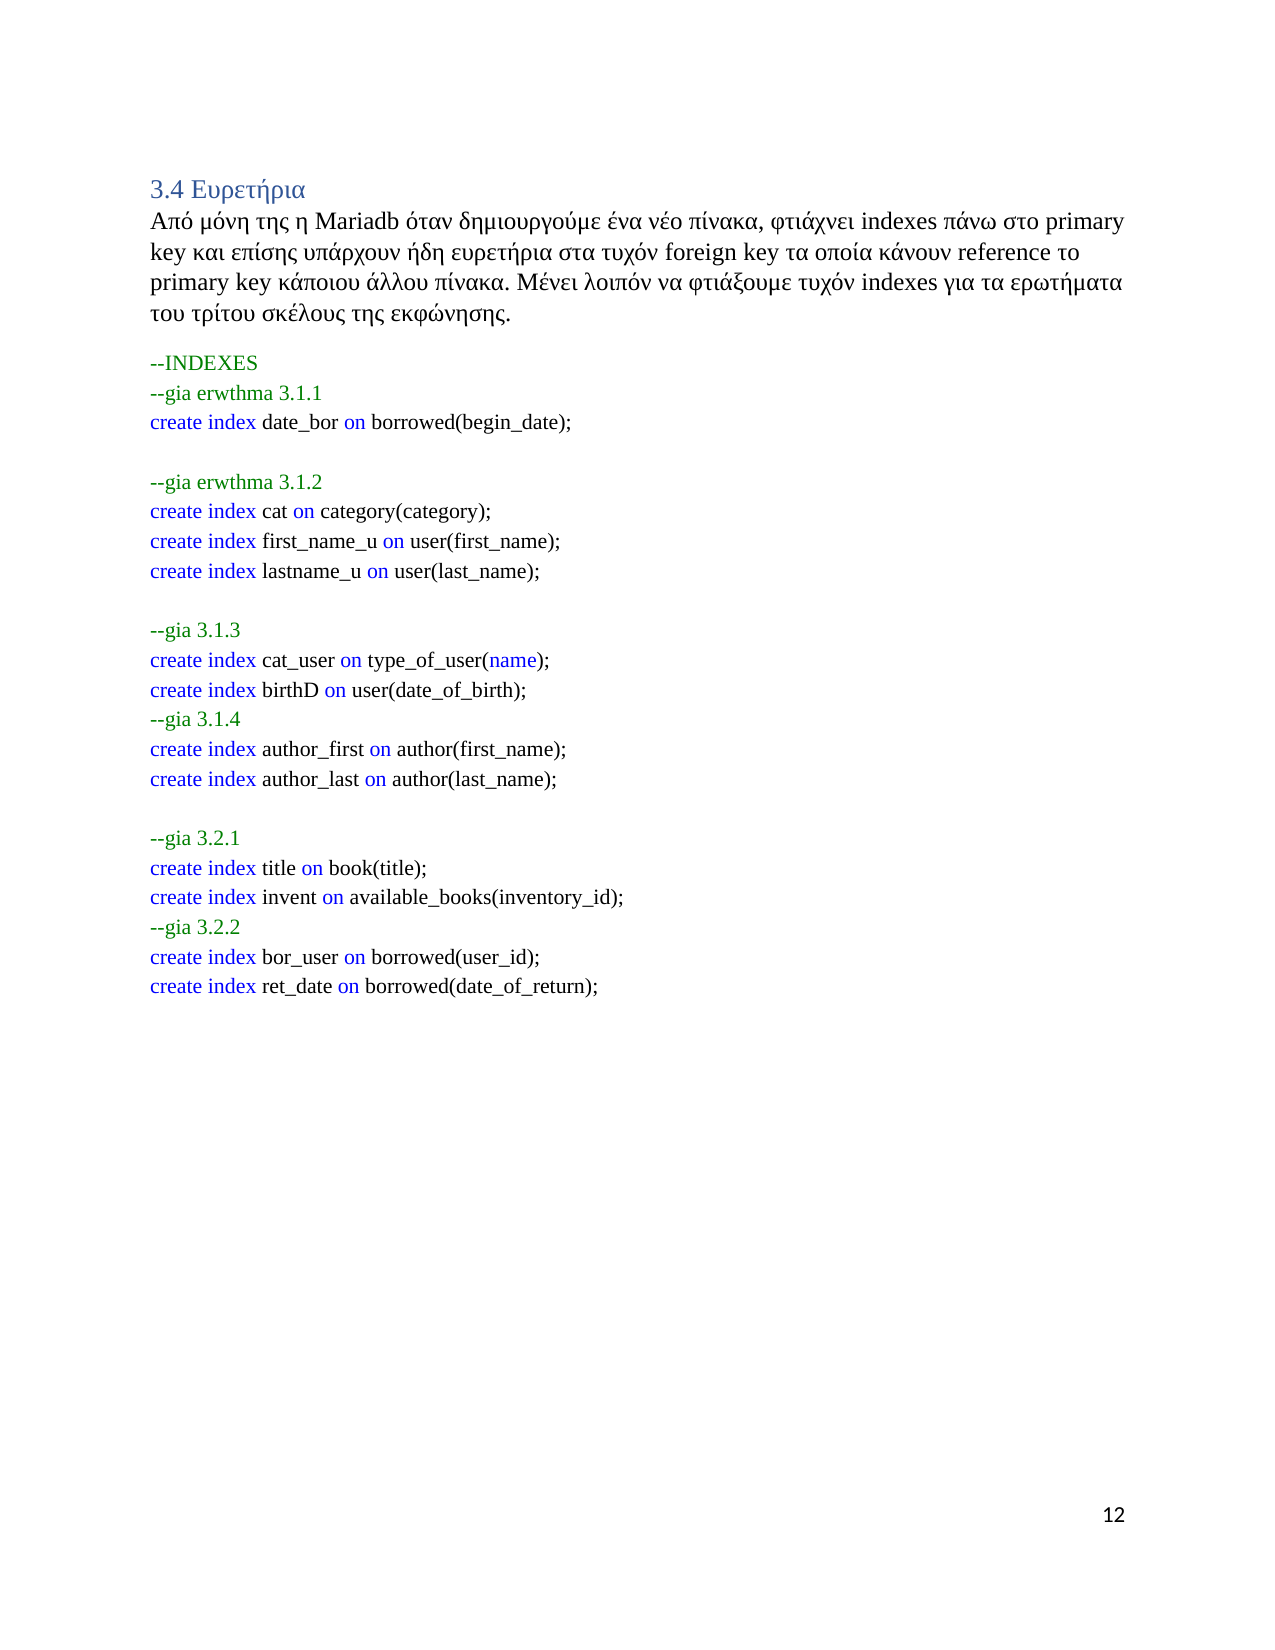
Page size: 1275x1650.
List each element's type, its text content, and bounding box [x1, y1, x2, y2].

text --gia 3.2.1 [150, 821, 1125, 850]
text create index author_first on author(first_name); [150, 731, 1125, 761]
text --gia erwthma 3.1.1 [150, 375, 1125, 405]
subtitle 3.4 Ευρετήρια [150, 173, 1125, 204]
text create index ret_date on borrowed(date_of_return); [150, 969, 1125, 999]
text Από μόνη της η Mariadb όταν δημιουργούμε ένα νέο πίνακα, φτιάχνει indexes πάνω στο primary key και επίσης υπάρχουν ήδη ευρετήρια στα τυχόν foreign key τα οποία κάνουν reference το primary key κάποιου άλλου πίνακα. Μένει λοιπόν να φτιάξουμε τυχόν indexes για τα ερωτήματα του τρίτου σκέλους της εκφώνησης. [150, 206, 1125, 327]
text create index cat on category(category); [150, 494, 1125, 524]
text create index cat_user on type_of_user(name); [150, 642, 1125, 672]
text --gia 3.1.4 [150, 702, 1125, 731]
text create index birthD on user(date_of_birth); [150, 672, 1125, 702]
text create index first_name_u on user(first_name); [150, 524, 1125, 553]
text --gia 3.2.2 [150, 909, 1125, 939]
text create index author_last on author(last_name); [150, 761, 1125, 791]
text --gia erwthma 3.1.2 [150, 464, 1125, 494]
text create index lastname_u on user(last_name); [150, 553, 1125, 583]
text create index invent on available_books(inventory_id); [150, 880, 1125, 909]
text --gia 3.1.3 [150, 613, 1125, 642]
text create index bor_user on borrowed(user_id); [150, 939, 1125, 969]
text create index title on book(title); [150, 850, 1125, 880]
text create index date_bor on borrowed(begin_date); [150, 405, 1125, 434]
text --INDEXES [150, 346, 1125, 375]
